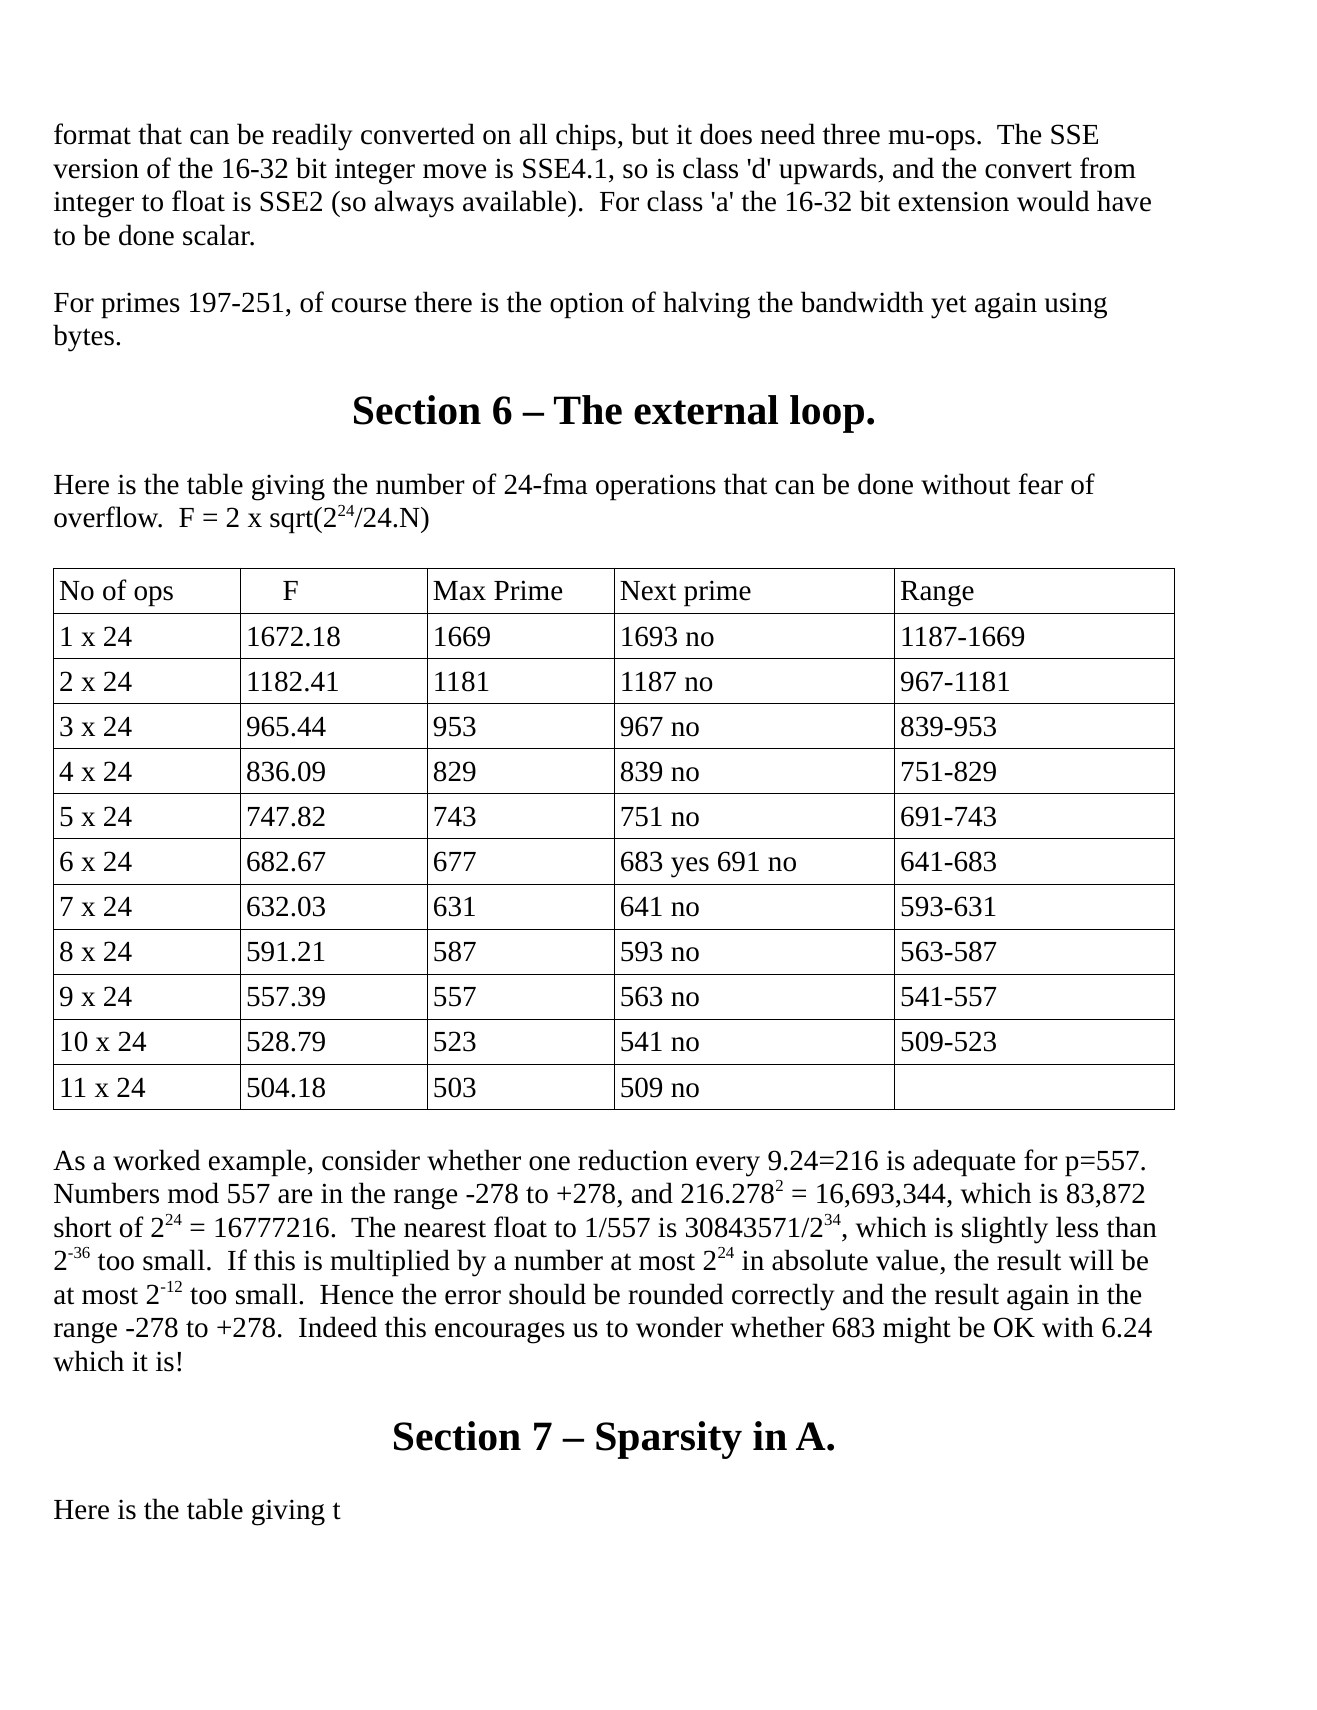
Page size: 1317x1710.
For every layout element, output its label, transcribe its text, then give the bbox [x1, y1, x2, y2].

table_cell 2 x 24 [54, 659, 240, 703]
table_cell 829 [428, 749, 614, 793]
table_cell 557.39 [241, 975, 427, 1019]
table_cell 504.18 [241, 1065, 427, 1109]
table_cell 1693 no [615, 614, 894, 658]
table_cell 541 no [615, 1020, 894, 1064]
table_cell 563 no [615, 975, 894, 1019]
table_cell 743 [428, 794, 614, 838]
table_cell 5 x 24 [54, 794, 240, 838]
table_cell 967 no [615, 704, 894, 748]
table_header Max Prime [428, 569, 614, 613]
table_cell 4 x 24 [54, 749, 240, 793]
table_cell 9 x 24 [54, 975, 240, 1019]
table_cell 503 [428, 1065, 614, 1109]
table_cell 1 x 24 [54, 614, 240, 658]
text Section 6 – The external loop. [53, 386, 1174, 433]
table_cell 965.44 [241, 704, 427, 748]
text For primes 197-251, of course there is the option of halving the bandwidth yet again using bytes. [53, 285, 1174, 352]
table_cell 953 [428, 704, 614, 748]
table_cell 563-587 [895, 930, 1174, 974]
table_cell 1187-1669 [895, 614, 1174, 658]
table_cell 1672.18 [241, 614, 427, 658]
table_cell 751-829 [895, 749, 1174, 793]
table_cell 587 [428, 930, 614, 974]
table_cell 528.79 [241, 1020, 427, 1064]
text As a worked example, consider whether one reduction every 9.24=216 is adequate for p=557. Numbers mod 557 are in the range -278 to +278, and 216.2782 = 16,693,344, which is 83,872 short of 224 = 16777216. The nearest float to 1/557 is 30843571/234, which is slightly less than 2-36 too small. If this is multiplied by a number at most 224 in absolute value, the result will be at most 2-12 too small. Hence the error should be rounded correctly and the result again in the range -278 to +278. Indeed this encourages us to wonder whether 683 might be OK with 6.24 which it is! [53, 1143, 1174, 1377]
table_cell 1187 no [615, 659, 894, 703]
table_cell 6 x 24 [54, 839, 240, 883]
table_cell 1182.41 [241, 659, 427, 703]
table_cell 10 x 24 [54, 1020, 240, 1064]
table_header No of ops [54, 569, 240, 613]
table_cell [895, 1065, 1174, 1109]
table_header F [241, 569, 427, 613]
table_cell 541-557 [895, 975, 1174, 1019]
table_cell 8 x 24 [54, 930, 240, 974]
table_cell 747.82 [241, 794, 427, 838]
table_cell 631 [428, 885, 614, 928]
table_cell 683 yes 691 no [615, 839, 894, 883]
table_cell 11 x 24 [54, 1065, 240, 1109]
table_header Range [895, 569, 1174, 613]
table_cell 751 no [615, 794, 894, 838]
text Here is the table giving t [53, 1492, 1174, 1526]
table_cell 509-523 [895, 1020, 1174, 1064]
table_cell 682.67 [241, 839, 427, 883]
table_cell 509 no [615, 1065, 894, 1109]
table_cell 1669 [428, 614, 614, 658]
table_cell 7 x 24 [54, 885, 240, 928]
table_header Next prime [615, 569, 894, 613]
table_cell 839-953 [895, 704, 1174, 748]
table_cell 836.09 [241, 749, 427, 793]
table_cell 557 [428, 975, 614, 1019]
table_cell 591.21 [241, 930, 427, 974]
table_cell 593-631 [895, 885, 1174, 928]
text format that can be readily converted on all chips, but it does need three mu-ops. The SSE version of the 16-32 bit integer move is SSE4.1, so is class 'd' upwards, and the convert from integer to float is SSE2 (so always available). For class 'a' the 16-32 bit extension would have to be done scalar. [53, 117, 1174, 251]
table_cell 641 no [615, 885, 894, 928]
table_cell 967-1181 [895, 659, 1174, 703]
text Here is the table giving the number of 24-fma operations that can be done without fear of overflow. F = 2 x sqrt(224/24.N) [53, 467, 1174, 534]
table_cell 677 [428, 839, 614, 883]
table_cell 523 [428, 1020, 614, 1064]
table_cell 839 no [615, 749, 894, 793]
table_cell 593 no [615, 930, 894, 974]
table_cell 691-743 [895, 794, 1174, 838]
table_cell 1181 [428, 659, 614, 703]
table_cell 632.03 [241, 885, 427, 928]
text Section 7 – Sparsity in A. [53, 1411, 1174, 1459]
table_cell 3 x 24 [54, 704, 240, 748]
table_cell 641-683 [895, 839, 1174, 883]
